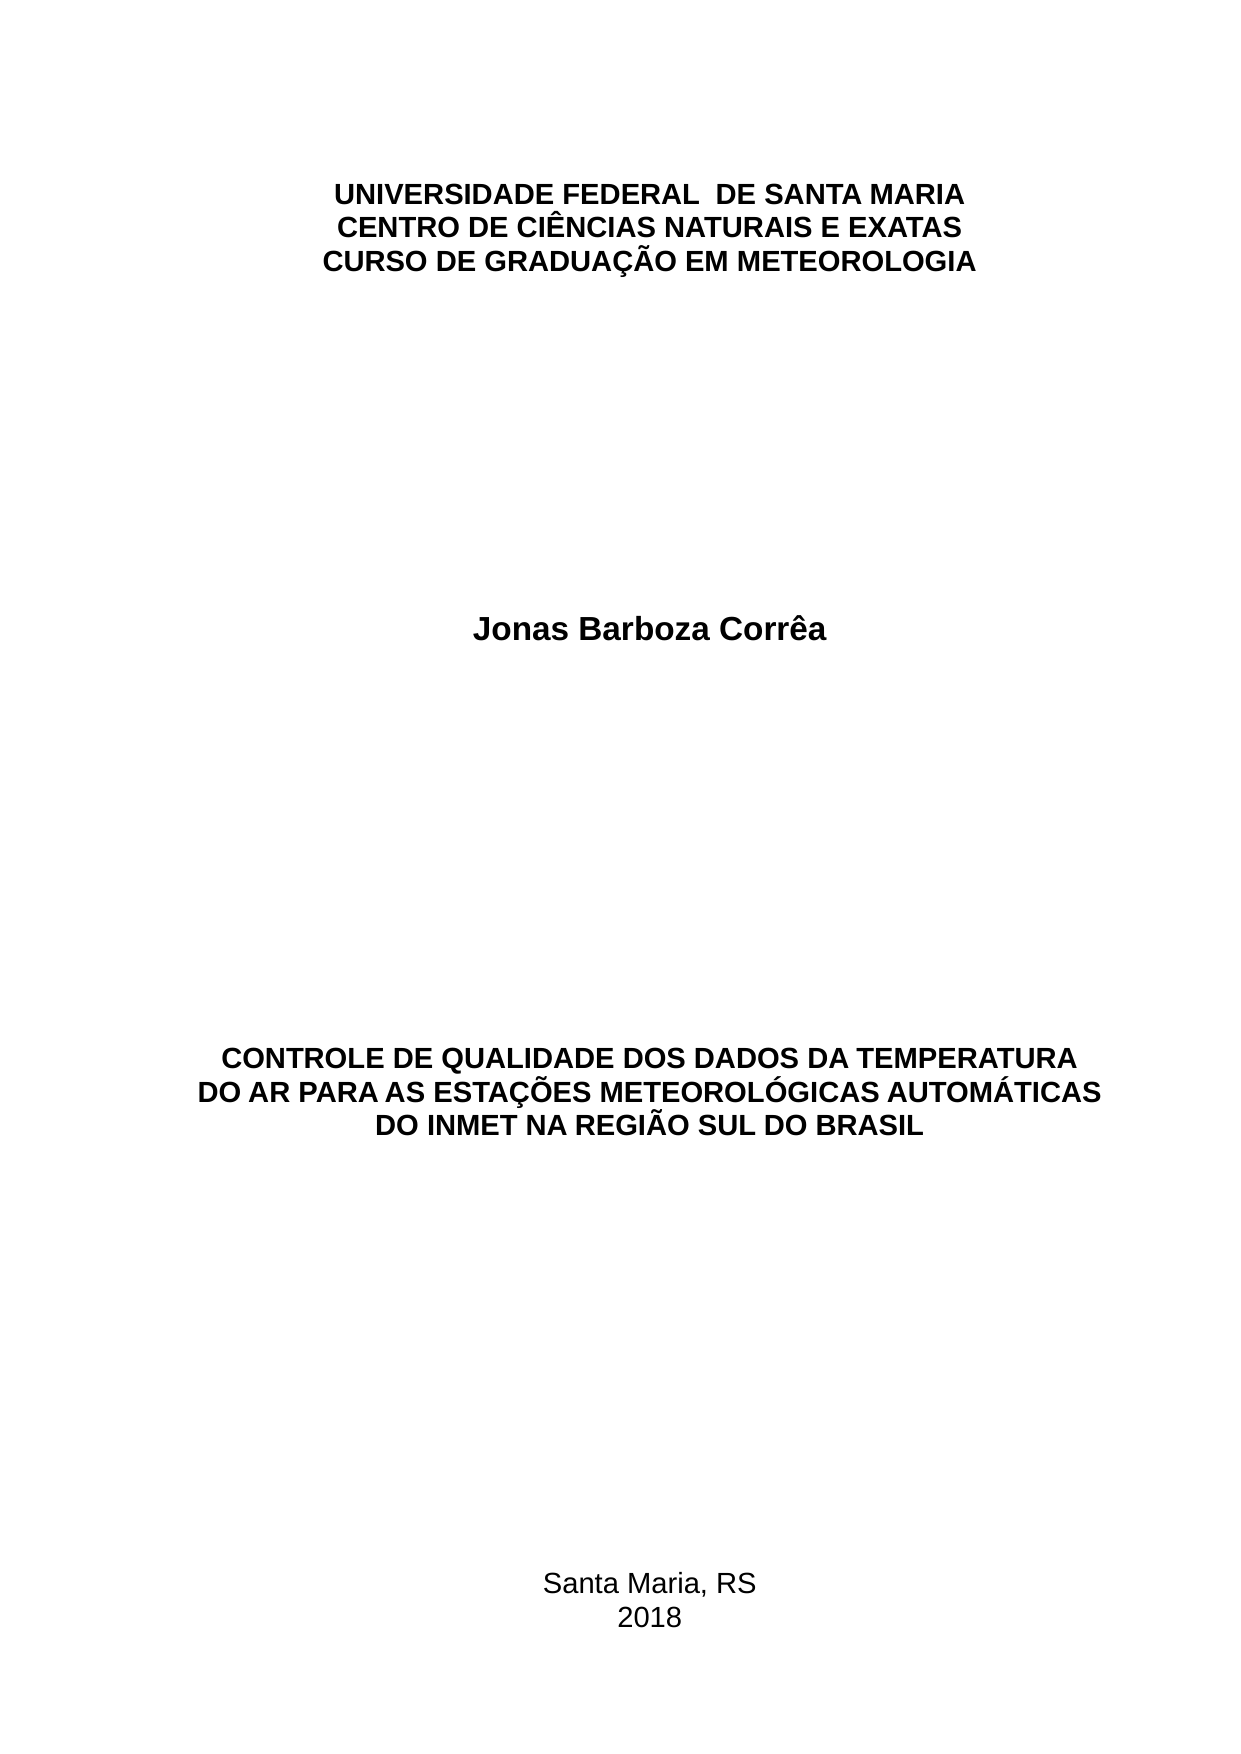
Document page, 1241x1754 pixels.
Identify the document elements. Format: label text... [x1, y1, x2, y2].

text Jonas Barboza Corrêa [177, 609, 1122, 647]
text UNIVERSIDADE FEDERAL DE SANTA MARIA CENTRO DE CIÊNCIAS NATURAIS E EXATAS CURSO DE GRADUAÇÃO EM METEOROLOGIA [177, 177, 1122, 278]
text CONTROLE DE QUALIDADE DOS DADOS DA TEMPERATURA DO AR PARA AS ESTAÇÕES METEOROLÓGICAS AUTOMÁTICAS DO INMET NA REGIÃO SUL DO BRASIL [177, 1041, 1122, 1142]
text Santa Maria, RS 2018 [177, 1566, 1122, 1633]
